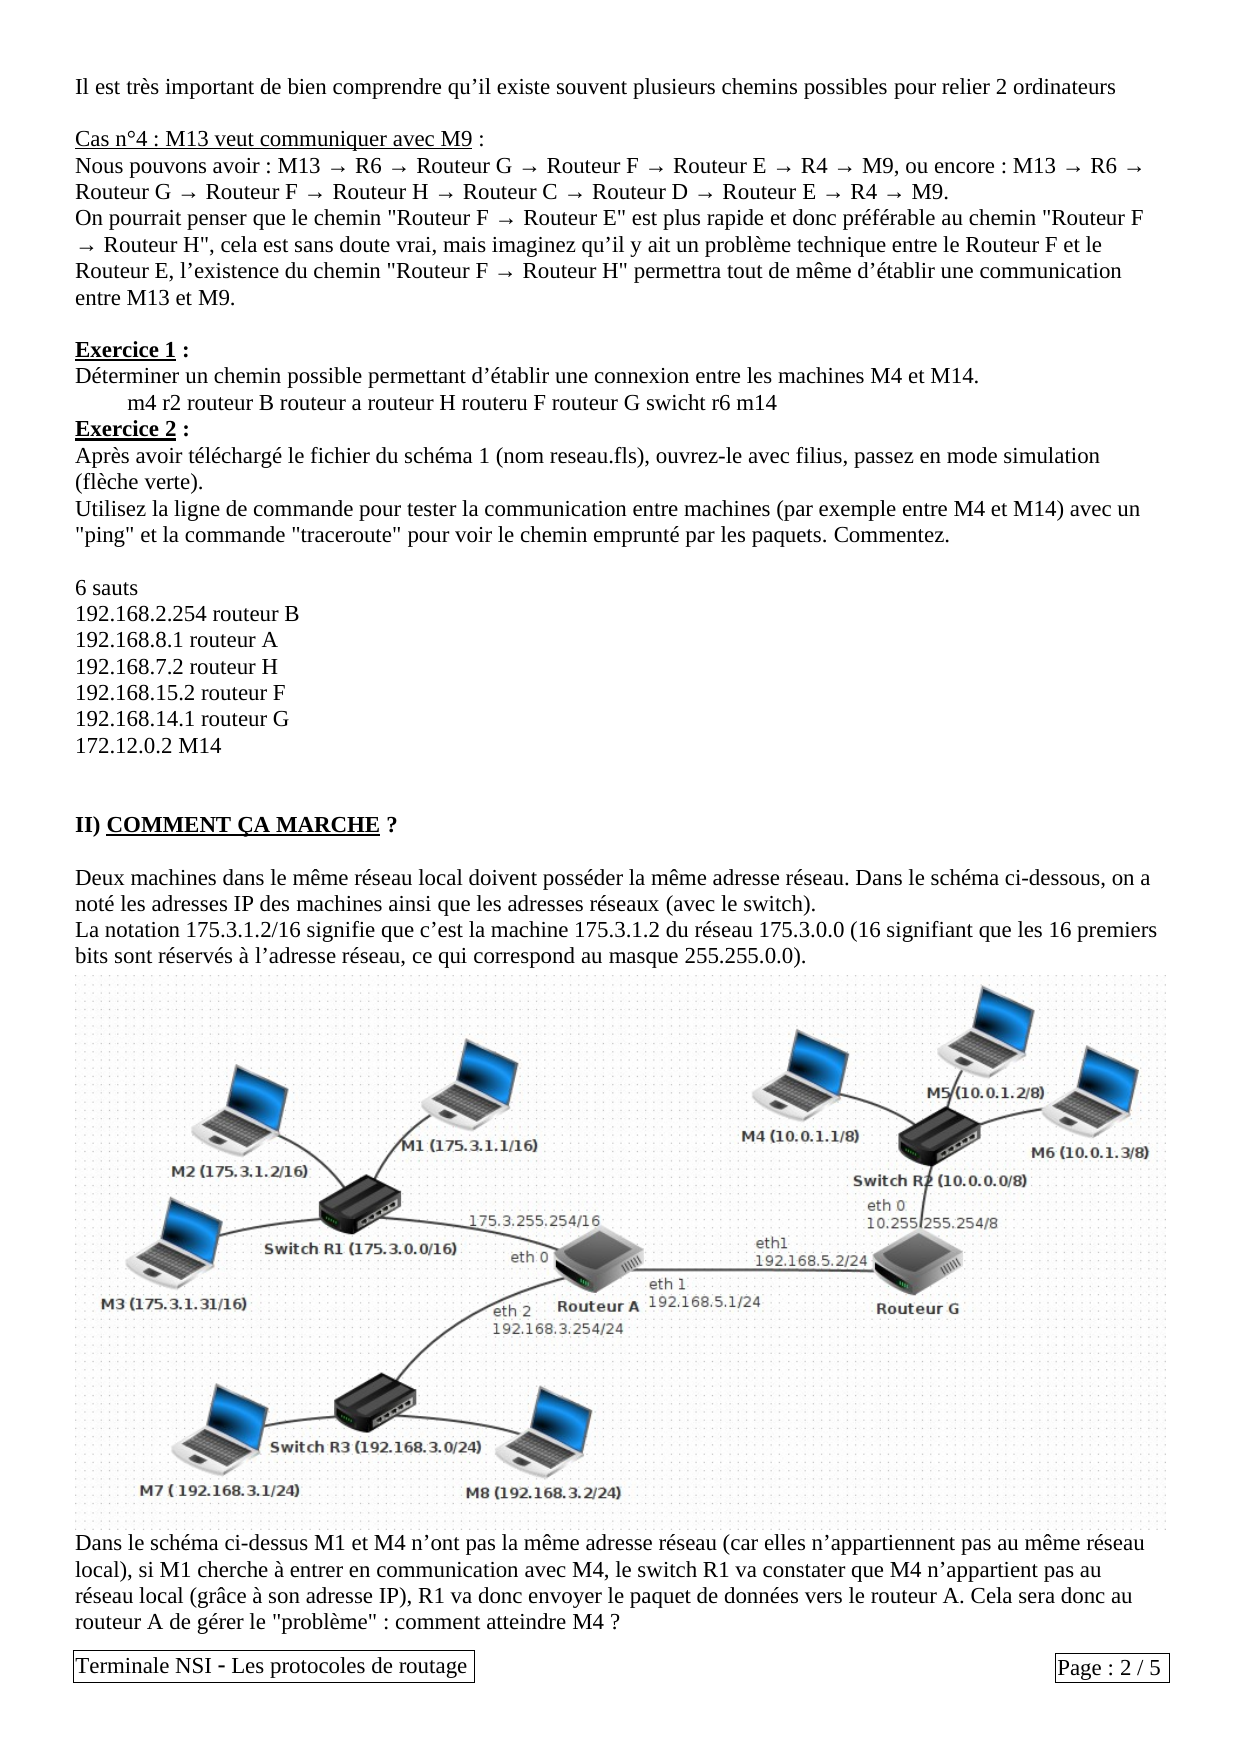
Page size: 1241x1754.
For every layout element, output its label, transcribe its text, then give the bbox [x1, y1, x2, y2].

text Déterminer un chemin possible permettant d’établir une connexion entre les machines M4 et M14. [75, 363, 1188, 389]
text On pourrait penser que le chemin "Routeur F → Routeur E" est plus rapide et donc préférable au chemin "Routeur F [75, 205, 1188, 231]
text Deux machines dans le même réseau local doivent posséder la même adresse réseau. Dans le schéma ci-dessous, on a noté les adresses IP des machines ainsi que les adresses réseaux (avec le switch). [75, 863, 1153, 916]
text Après avoir téléchargé le fichier du schéma 1 (nom reseau.fls), ouvrez-le avec filius, passez en mode simulation (flèche verte). [75, 442, 1103, 494]
text 192.168.14.1 routeur G [75, 705, 1143, 732]
subtitle COMMENT ÇA MARCHE ? [75, 811, 1188, 837]
text 192.168.7.2 routeur H [75, 653, 1143, 679]
picture [75, 975, 1166, 1530]
text → Routeur H", cela est sans doute vrai, mais imaginez qu’il y ait un problème technique entre le Routeur F et le Routeur E, l’existence du chemin "Routeur F → Routeur H" permettra tout de même d’établir une communication entre M13 et M9. [75, 231, 1124, 310]
text Dans le schéma ci-dessus M1 et M4 n’ont pas la même adresse réseau (car elles n’appartiennent pas au même réseau local), si M1 cherche à entrer en communication avec M4, le switch R1 va constater que M4 n’appartient pas au réseau local (grâce à son adresse IP), R1 va donc envoyer le paquet de données vers le routeur A. Cela sera donc au routeur A de gérer le "problème" : comment atteindre M4 ? [75, 1530, 1148, 1635]
text 6 sauts [75, 574, 1143, 600]
subtitle Exercice 2 : [75, 415, 1188, 442]
text 172.12.0.2 M14 [75, 732, 1143, 758]
text Utilisez la ligne de commande pour tester la communication entre machines (par exemple entre M4 et M14) avec un "ping" et la commande "traceroute" pour voir le chemin emprunté par les paquets. Commentez. [75, 494, 1143, 547]
text La notation 175.3.1.2/16 signifie que c’est la machine 175.3.1.2 du réseau 175.3.0.0 (16 signifiant que les 16 premiers bits sont réservés à l’adresse réseau, ce qui correspond au masque 255.255.0.0). [75, 916, 1160, 969]
text 192.168.15.2 routeur F [75, 679, 1143, 705]
text Cas n°4 : M13 veut communiquer avec M9 : [75, 126, 1188, 152]
text 192.168.2.254 routeur B [75, 600, 1143, 626]
subtitle Exercice 1 : [75, 336, 1188, 363]
text m4 r2 routeur B routeur a routeur H routeru F routeur G swicht r6 m14 [52, 389, 1188, 415]
text Il est très important de bien comprendre qu’il existe souvent plusieurs chemins possibles pour relier 2 ordinateurs [75, 73, 1188, 99]
text 192.168.8.1 routeur A [75, 626, 1143, 653]
text Nous pouvons avoir : M13 → R6 → Routeur G → Routeur F → Routeur E → R4 → M9, ou encore : M13 → R6 → Routeur G → Routeur F → Routeur H → Routeur C → Routeur D → Routeur E → R4 → M9. [75, 152, 1148, 205]
